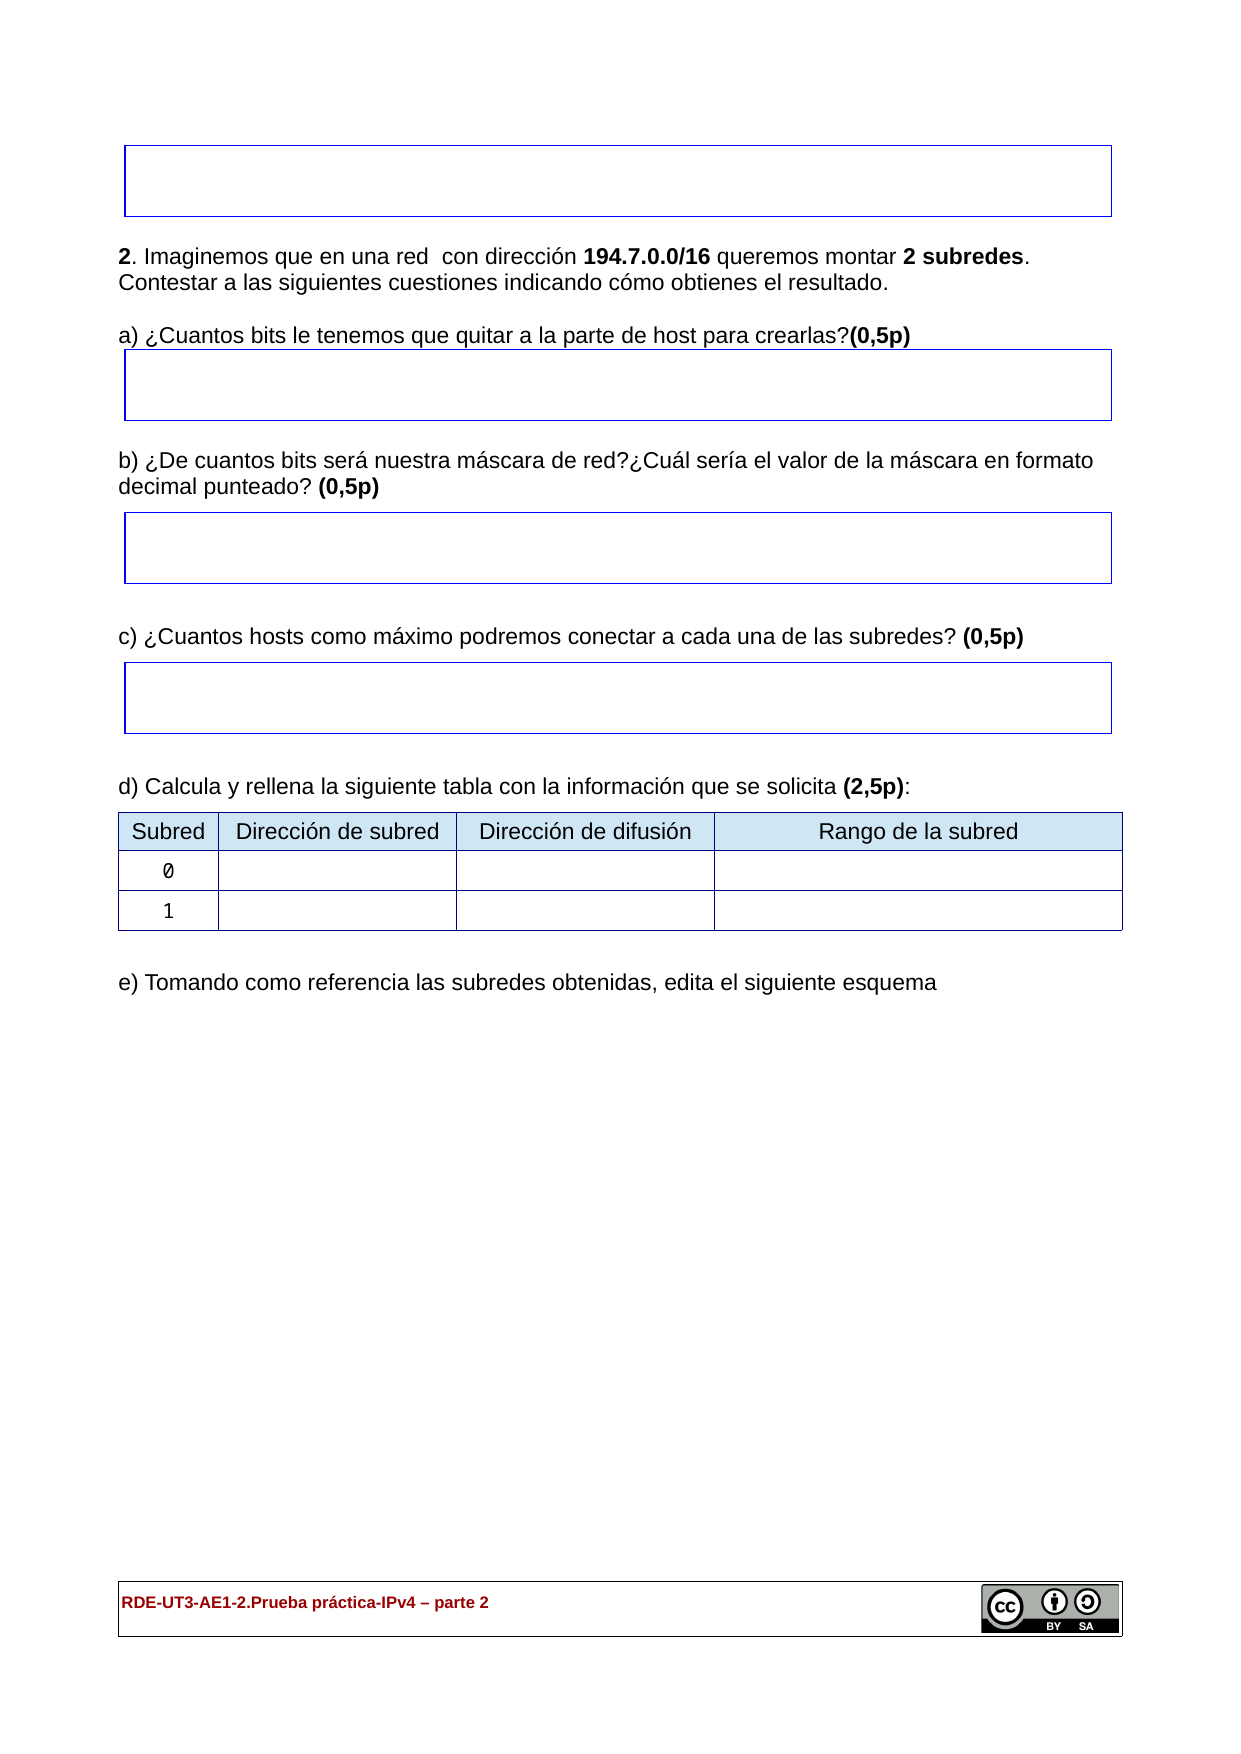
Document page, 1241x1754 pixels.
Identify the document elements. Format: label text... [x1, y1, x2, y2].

table_header Dirección de difusión [457, 813, 714, 850]
table_cell [219, 851, 456, 890]
text c) ¿Cuantos hosts como máximo podremos conectar a cada una de las subredes? (0,5p) [118, 623, 1122, 649]
table_cell [715, 891, 1122, 930]
table_cell [457, 891, 714, 930]
text d) Calcula y rellena la siguiente tabla con la información que se solicita (2,5p): [118, 773, 1122, 799]
table_header Dirección de subred [219, 813, 456, 850]
table_header [126, 513, 1111, 583]
table_cell [219, 891, 456, 930]
text a) ¿Cuantos bits le tenemos que quitar a la parte de host para crearlas?(0,5p) [118, 322, 1122, 348]
table_cell 1 [119, 891, 218, 930]
picture [981, 1584, 1119, 1633]
table_header Rango de la subred [715, 813, 1122, 850]
table_cell [457, 851, 714, 890]
text e) Tomando como referencia las subredes obtenidas, edita el siguiente esquema [118, 969, 1122, 995]
table_header [126, 663, 1111, 733]
table_header Subred [119, 813, 218, 850]
table_cell [715, 851, 1122, 890]
text 2. Imaginemos que en una red con dirección 194.7.0.0/16 queremos montar 2 subredes. Contestar a las siguientes cuestiones indicando cómo obtienes el resultado. [118, 243, 1122, 296]
table_header [126, 146, 1111, 216]
table_header [126, 350, 1111, 419]
text b) ¿De cuantos bits será nuestra máscara de red?¿Cuál sería el valor de la máscara en formato decimal punteado? (0,5p) [118, 447, 1122, 500]
table_cell 0 [119, 851, 218, 890]
